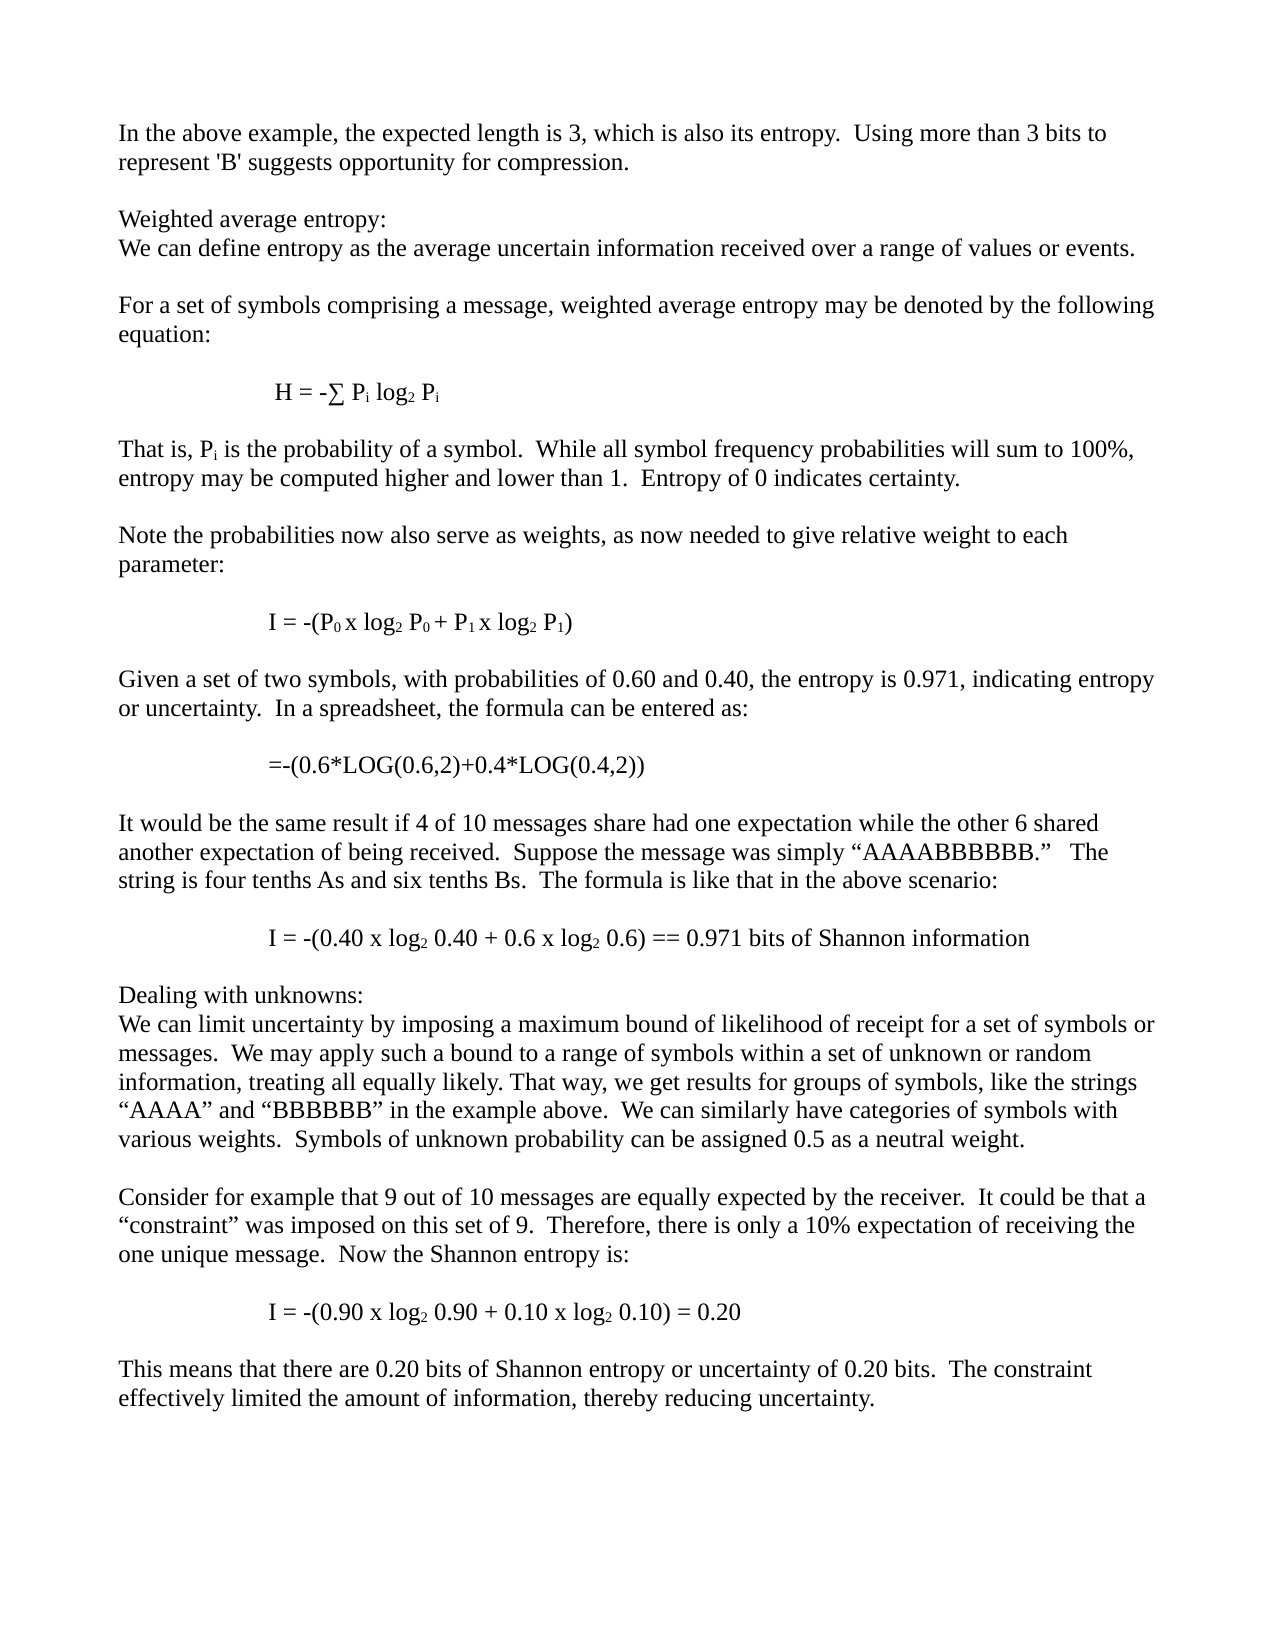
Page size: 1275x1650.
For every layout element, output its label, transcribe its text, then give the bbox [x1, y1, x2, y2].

text Weighted average entropy: [118, 204, 1157, 233]
text Consider for example that 9 out of 10 messages are equally expected by the receiver. It could be that a “constraint” was imposed on this set of 9. Therefore, there is only a 10% expectation of receiving the one unique message. Now the Shannon entropy is: [118, 1182, 1157, 1268]
text H = -∑ Pi log2 Pi [118, 377, 1157, 406]
text We can limit uncertainty by imposing a maximum bound of likelihood of receipt for a set of symbols or messages. We may apply such a bound to a range of symbols within a set of unknown or random information, treating all equally likely. That way, we get results for groups of symbols, like the strings “AAAA” and “BBBBBB” in the example above. We can similarly have categories of symbols with various weights. Symbols of unknown probability can be assigned 0.5 as a neutral weight. [118, 1009, 1157, 1153]
text Dealing with unknowns: [118, 981, 1157, 1009]
text For a set of symbols comprising a message, weighted average entropy may be denoted by the following equation: [118, 291, 1157, 348]
text I = -(0.40 x log2 0.40 + 0.6 x log2 0.6) == 0.971 bits of Shannon information [118, 923, 1157, 952]
text I = -(P0 x log2 P0 + P1 x log2 P1) [118, 607, 1157, 636]
text Given a set of two symbols, with probabilities of 0.60 and 0.40, the entropy is 0.971, indicating entropy or uncertainty. In a spreadsheet, the formula can be entered as: [118, 664, 1157, 722]
text =-(0.6*LOG(0.6,2)+0.4*LOG(0.4,2)) [118, 751, 1157, 779]
text Note the probabilities now also serve as weights, as now needed to give relative weight to each parameter: [118, 521, 1157, 578]
text That is, Pi is the probability of a symbol. While all symbol frequency probabilities will sum to 100%, entropy may be computed higher and lower than 1. Entropy of 0 indicates certainty. [118, 434, 1157, 521]
text It would be the same result if 4 of 10 messages share had one expectation while the other 6 shared another expectation of being received. Suppose the message was simply “AAAABBBBBB.” The string is four tenths As and six tenths Bs. The formula is like that in the above scenario: [118, 808, 1157, 894]
text In the above example, the expected length is 3, which is also its entropy. Using more than 3 bits to represent 'B' suggests opportunity for compression. [118, 118, 1157, 176]
text I = -(0.90 x log2 0.90 + 0.10 x log2 0.10) = 0.20 [118, 1297, 1157, 1326]
text This means that there are 0.20 bits of Shannon entropy or uncertainty of 0.20 bits. The constraint effectively limited the amount of information, thereby reducing uncertainty. [118, 1354, 1157, 1412]
text We can define entropy as the average uncertain information received over a range of values or events. [118, 233, 1157, 262]
